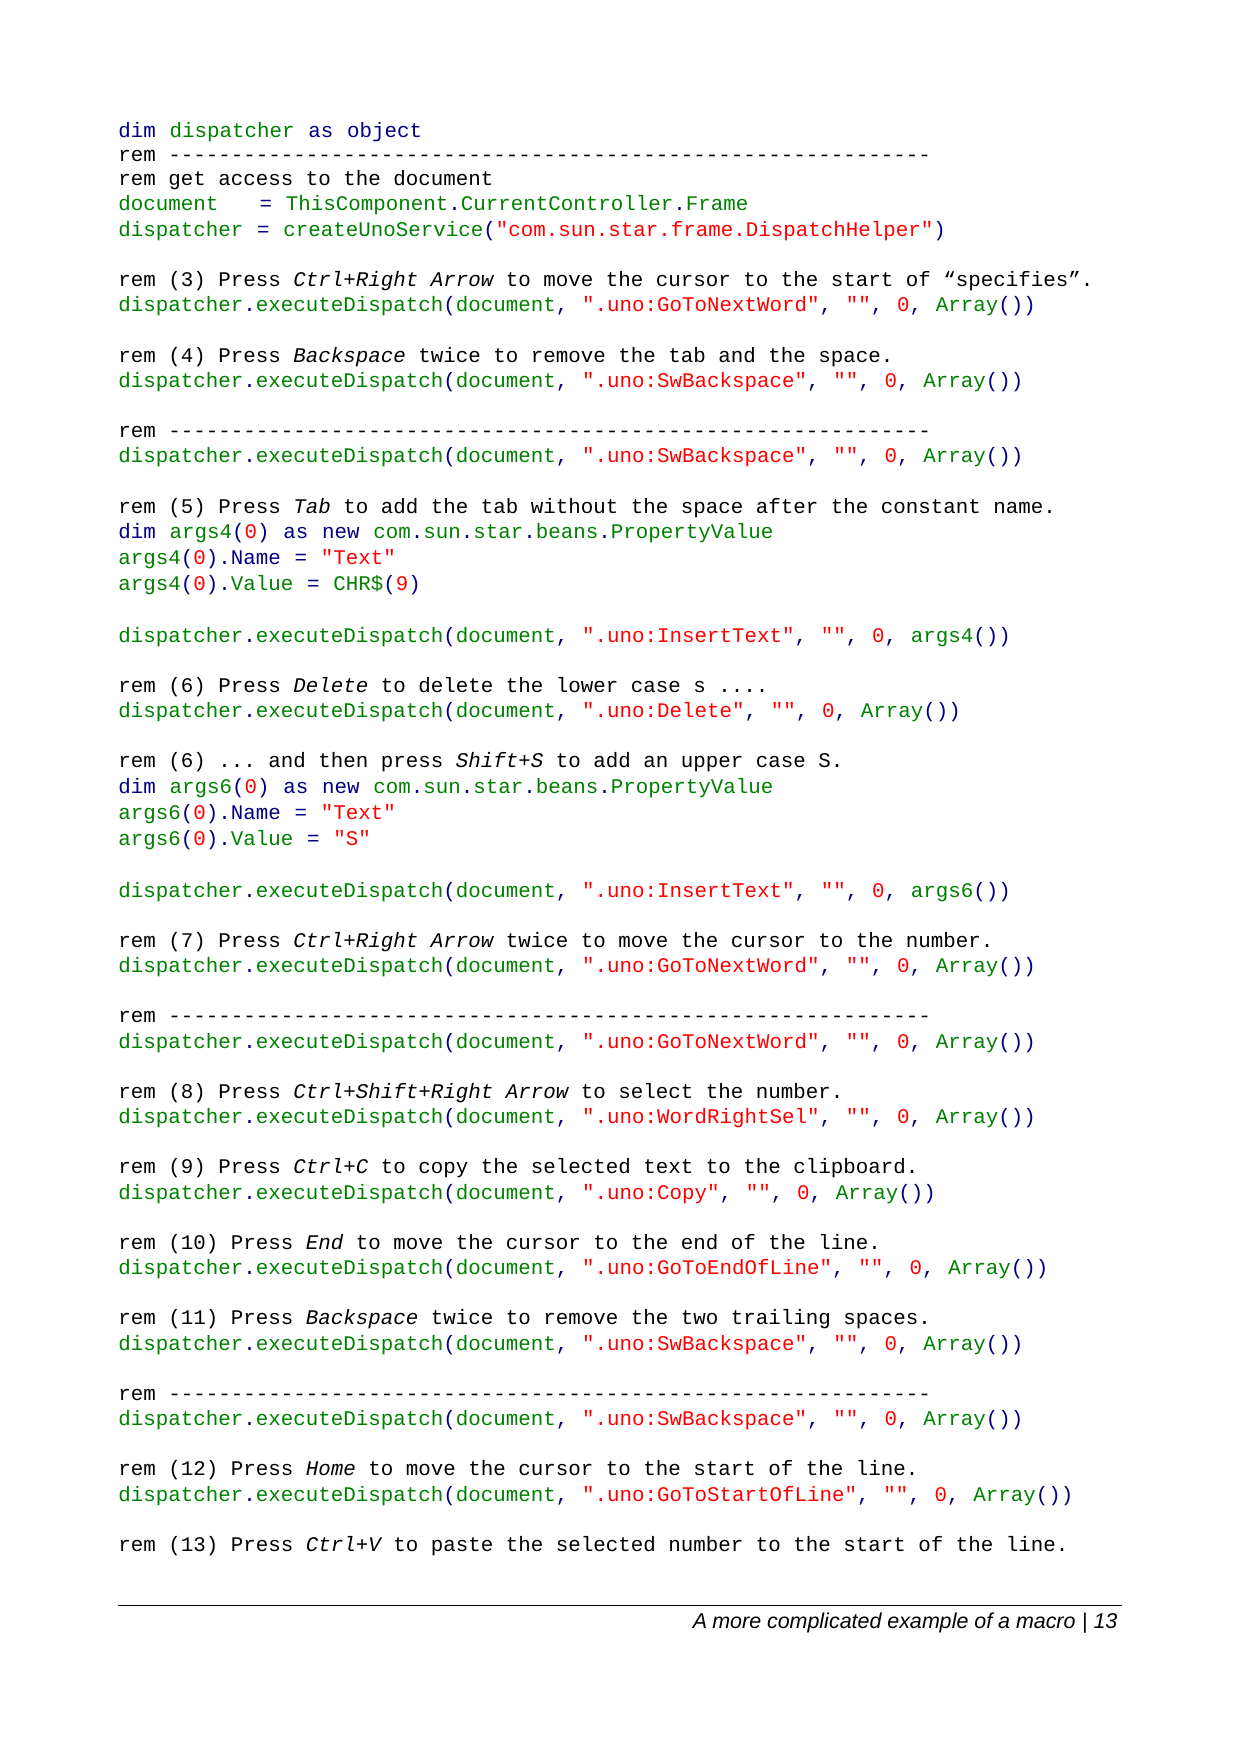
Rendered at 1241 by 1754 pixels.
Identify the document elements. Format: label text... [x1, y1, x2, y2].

text rem ------------------------------------------------------------- [118, 144, 1122, 168]
text rem (7) Press Ctrl+Right Arrow twice to move the cursor to the number. [118, 930, 1122, 953]
text dispatcher.executeDispatch(document, ".uno:Copy", "", 0, Array()) [118, 1180, 1122, 1206]
text dispatcher.executeDispatch(document, ".uno:GoToNextWord", "", 0, Array()) [118, 953, 1122, 979]
text dispatcher.executeDispatch(document, ".uno:WordRightSel", "", 0, Array()) [118, 1104, 1122, 1130]
text args4(0).Name = "Text" [118, 545, 1122, 571]
text dispatcher.executeDispatch(document, ".uno:SwBackspace", "", 0, Array()) [118, 1407, 1122, 1432]
text rem (12) Press Home to move the cursor to the start of the line. [118, 1458, 1122, 1482]
text rem (10) Press End to move the cursor to the end of the line. [118, 1232, 1122, 1256]
text dispatcher.executeDispatch(document, ".uno:SwBackspace", "", 0, Array()) [118, 444, 1122, 470]
text dim args4(0) as new com.sun.star.beans.PropertyValue [118, 519, 1122, 545]
text args6(0).Name = "Text" [118, 800, 1122, 826]
text rem (8) Press Ctrl+Shift+Right Arrow to select the number. [118, 1081, 1122, 1104]
text dispatcher.executeDispatch(document, ".uno:GoToNextWord", "", 0, Array()) [118, 293, 1122, 319]
text rem (4) Press Backspace twice to remove the tab and the space. [118, 345, 1122, 368]
text dispatcher.executeDispatch(document, ".uno:InsertText", "", 0, args6()) [118, 878, 1122, 904]
text dispatcher.executeDispatch(document, ".uno:GoToStartOfLine", "", 0, Array()) [118, 1482, 1122, 1508]
text rem (5) Press Tab to add the tab without the space after the constant name. [118, 496, 1122, 519]
text rem ------------------------------------------------------------- [118, 1005, 1122, 1029]
text rem (13) Press Ctrl+V to paste the selected number to the start of the line. [118, 1534, 1122, 1558]
text rem (9) Press Ctrl+C to copy the selected text to the clipboard. [118, 1156, 1122, 1180]
text dispatcher.executeDispatch(document, ".uno:GoToNextWord", "", 0, Array()) [118, 1029, 1122, 1055]
text dim args6(0) as new com.sun.star.beans.PropertyValue [118, 774, 1122, 800]
text dispatcher = createUnoService("com.sun.star.frame.DispatchHelper") [118, 217, 1122, 243]
text args6(0).Value = "S" [118, 826, 1122, 852]
text rem (6) Press Delete to delete the lower case s .... [118, 675, 1122, 699]
text args4(0).Value = CHR$(9) [118, 571, 1122, 597]
text rem (3) Press Ctrl+Right Arrow to move the cursor to the start of “specifies”. [118, 269, 1122, 293]
text document = ThisComponent.CurrentController.Frame [118, 191, 1122, 217]
text rem ------------------------------------------------------------- [118, 420, 1122, 444]
text dispatcher.executeDispatch(document, ".uno:InsertText", "", 0, args4()) [118, 623, 1122, 649]
text rem (6) ... and then press Shift+S to add an upper case S. [118, 751, 1122, 774]
text rem ------------------------------------------------------------- [118, 1383, 1122, 1407]
text dispatcher.executeDispatch(document, ".uno:SwBackspace", "", 0, Array()) [118, 368, 1122, 394]
text dim dispatcher as object [118, 118, 1122, 144]
text dispatcher.executeDispatch(document, ".uno:SwBackspace", "", 0, Array()) [118, 1331, 1122, 1357]
text rem (11) Press Backspace twice to remove the two trailing spaces. [118, 1307, 1122, 1331]
text dispatcher.executeDispatch(document, ".uno:GoToEndOfLine", "", 0, Array()) [118, 1256, 1122, 1281]
text dispatcher.executeDispatch(document, ".uno:Delete", "", 0, Array()) [118, 699, 1122, 724]
text rem get access to the document [118, 168, 1122, 191]
